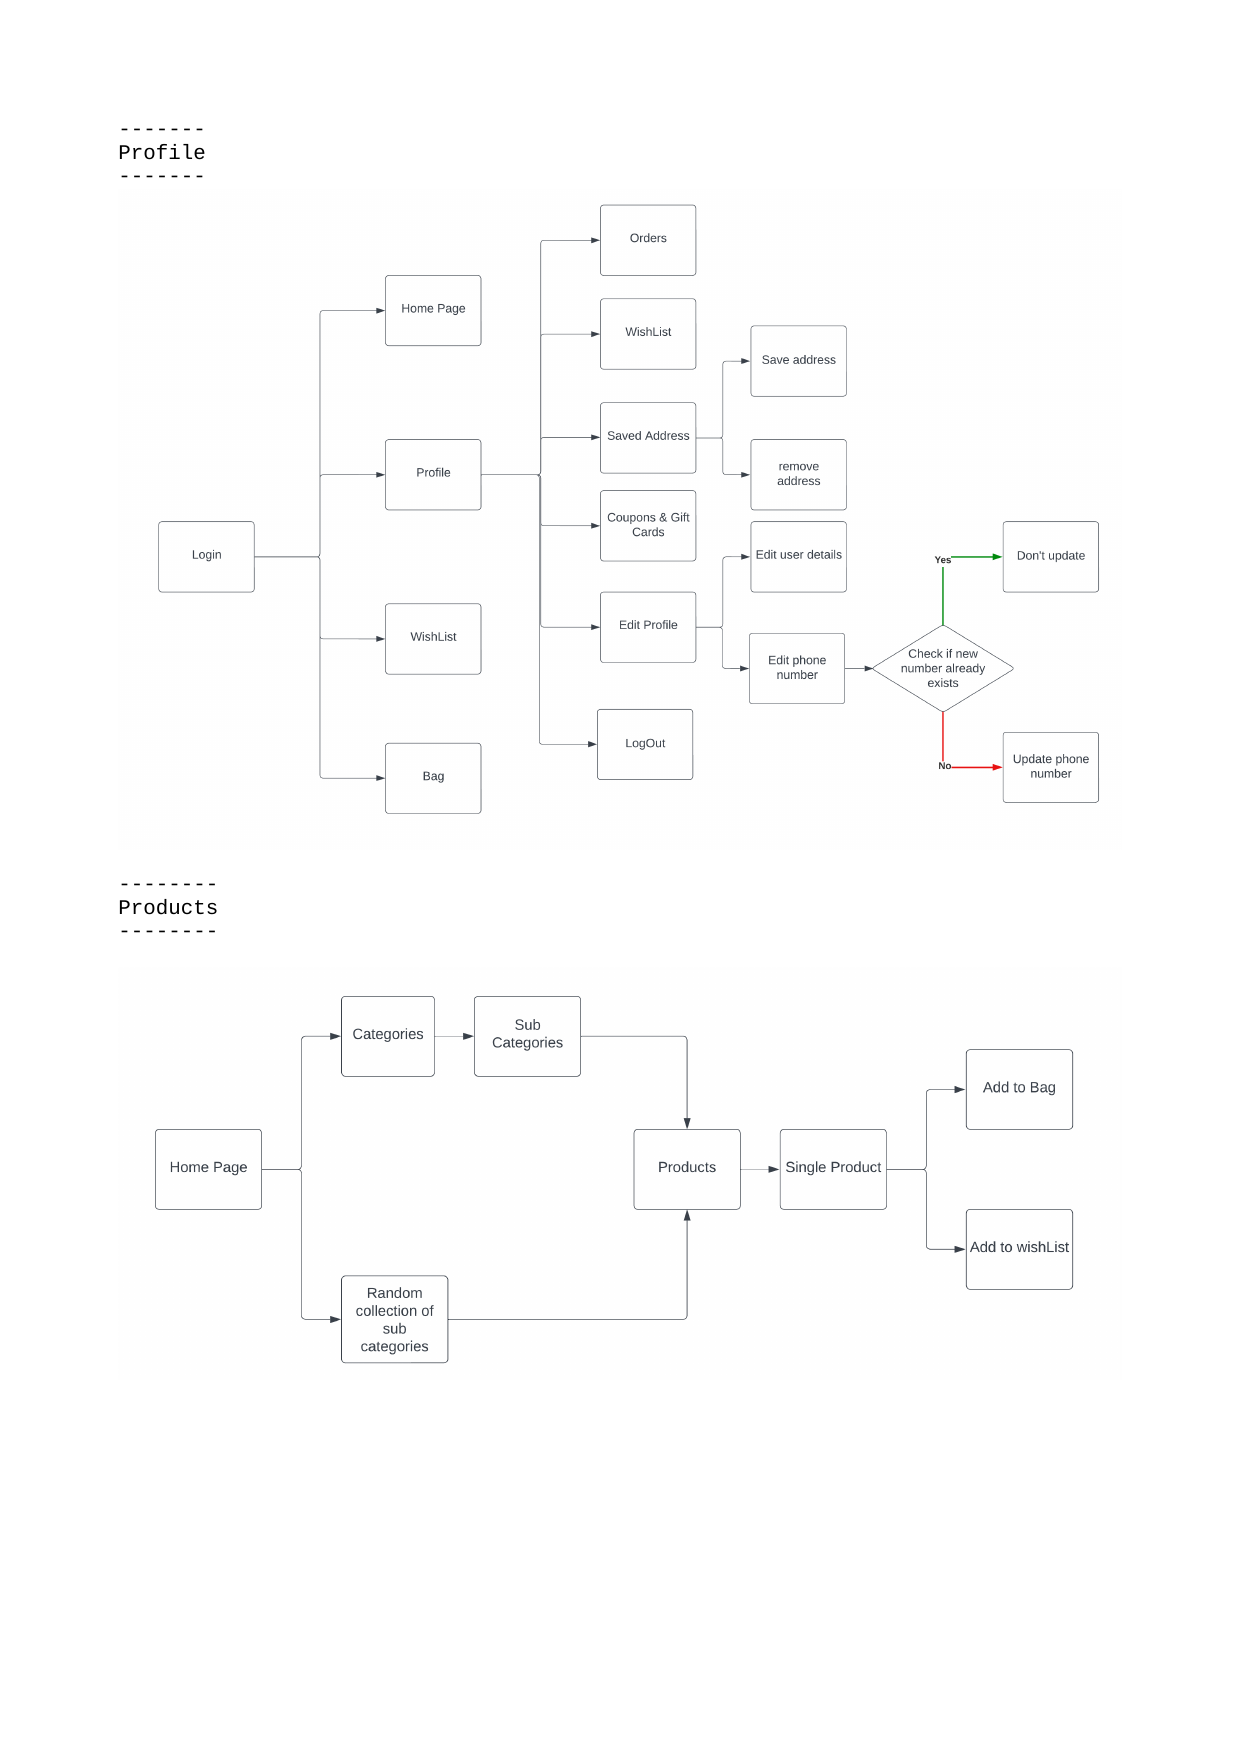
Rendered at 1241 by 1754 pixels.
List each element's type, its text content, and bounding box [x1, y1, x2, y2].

text -------- [118, 920, 1122, 944]
text -------- [118, 873, 1122, 897]
picture [118, 189, 1123, 850]
picture [118, 967, 1123, 1380]
text ------- [118, 118, 1122, 142]
text Products [118, 897, 1122, 920]
text Profile [118, 142, 1122, 165]
text ------- [118, 165, 1122, 189]
